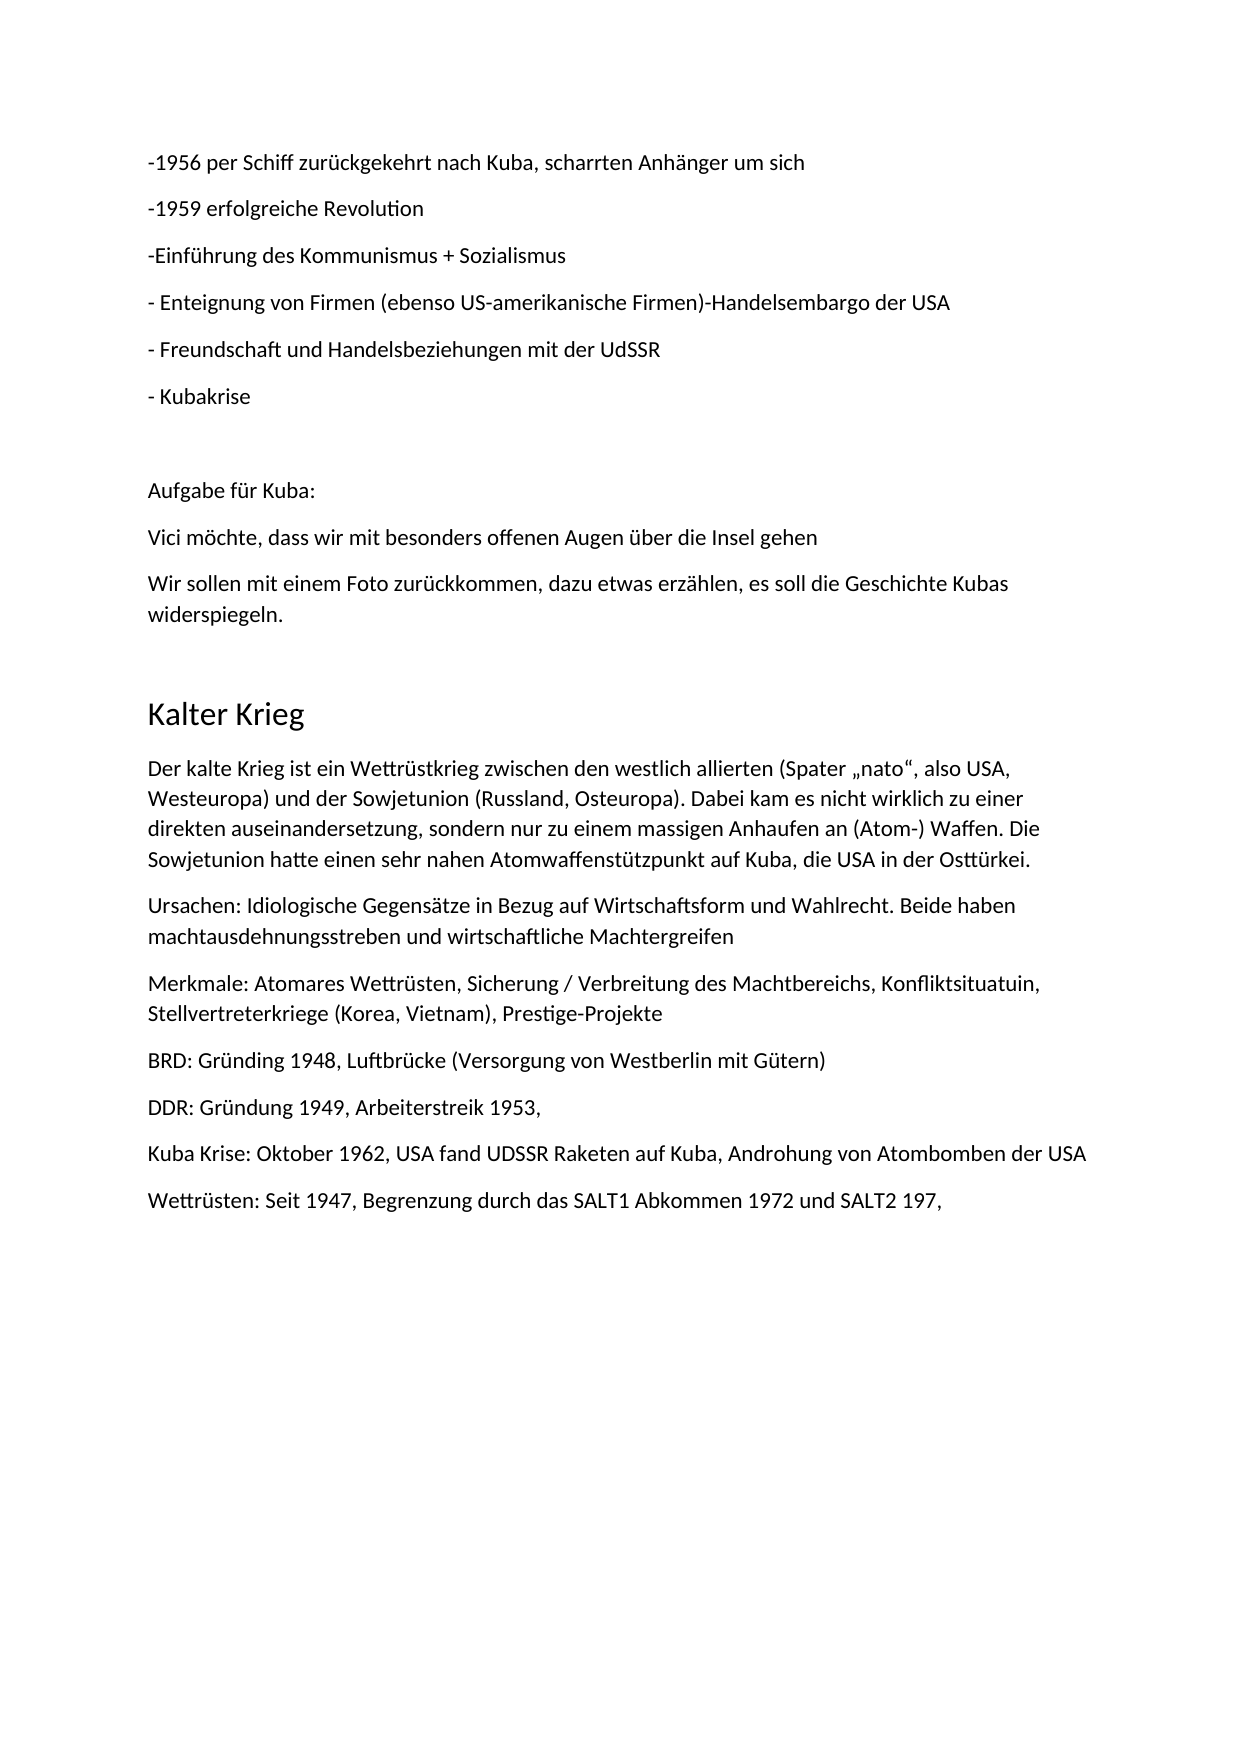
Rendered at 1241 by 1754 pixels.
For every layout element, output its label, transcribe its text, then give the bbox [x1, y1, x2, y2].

text -1956 per Schiff zurückgekehrt nach Kuba, scharrten Anhänger um sich [148, 148, 1093, 176]
text Merkmale: Atomares Wettrüsten, Sicherung / Verbreitung des Machtbereichs, Konfliktsituatuin, Stellvertreterkriege (Korea, Vietnam), Prestige-Projekte [148, 969, 1093, 1027]
text Kalter Krieg [148, 693, 1093, 734]
text - Kubakrise [148, 382, 1093, 410]
text - Freundschaft und Handelsbeziehungen mit der UdSSR [148, 335, 1093, 363]
text DDR: Gründung 1949, Arbeiterstreik 1953, [148, 1093, 1093, 1121]
text Der kalte Krieg ist ein Wettrüstkrieg zwischen den westlich allierten (Spater „nato“, also USA, Westeuropa) und der Sowjetunion (Russland, Osteuropa). Dabei kam es nicht wirklich zu einer direkten auseinandersetzung, sondern nur zu einem massigen Anhaufen an (Atom-) Waffen. Die Sowjetunion hatte einen sehr nahen Atomwaffenstützpunkt auf Kuba, die USA in der Osttürkei. [148, 754, 1093, 873]
text -1959 erfolgreiche Revolution [148, 194, 1093, 222]
text BRD: Gründing 1948, Luftbrücke (Versorgung von Westberlin mit Gütern) [148, 1046, 1093, 1074]
text Wir sollen mit einem Foto zurückkommen, dazu etwas erzählen, es soll die Geschichte Kubas widerspiegeln. [148, 569, 1093, 628]
text - Enteignung von Firmen (ebenso US-amerikanische Firmen)-Handelsembargo der USA [148, 288, 1093, 316]
text Aufgabe für Kuba: [148, 476, 1093, 504]
text Vici möchte, dass wir mit besonders offenen Augen über die Insel gehen [148, 523, 1093, 551]
text Kuba Krise: Oktober 1962, USA fand UDSSR Raketen auf Kuba, Androhung von Atombomben der USA [148, 1139, 1093, 1167]
text Wettrüsten: Seit 1947, Begrenzung durch das SALT1 Abkommen 1972 und SALT2 197, [148, 1186, 1093, 1214]
text -Einführung des Kommunismus + Sozialismus [148, 241, 1093, 269]
text Ursachen: Idiologische Gegensätze in Bezug auf Wirtschaftsform und Wahlrecht. Beide haben machtausdehnungsstreben und wirtschaftliche Machtergreifen [148, 892, 1093, 950]
